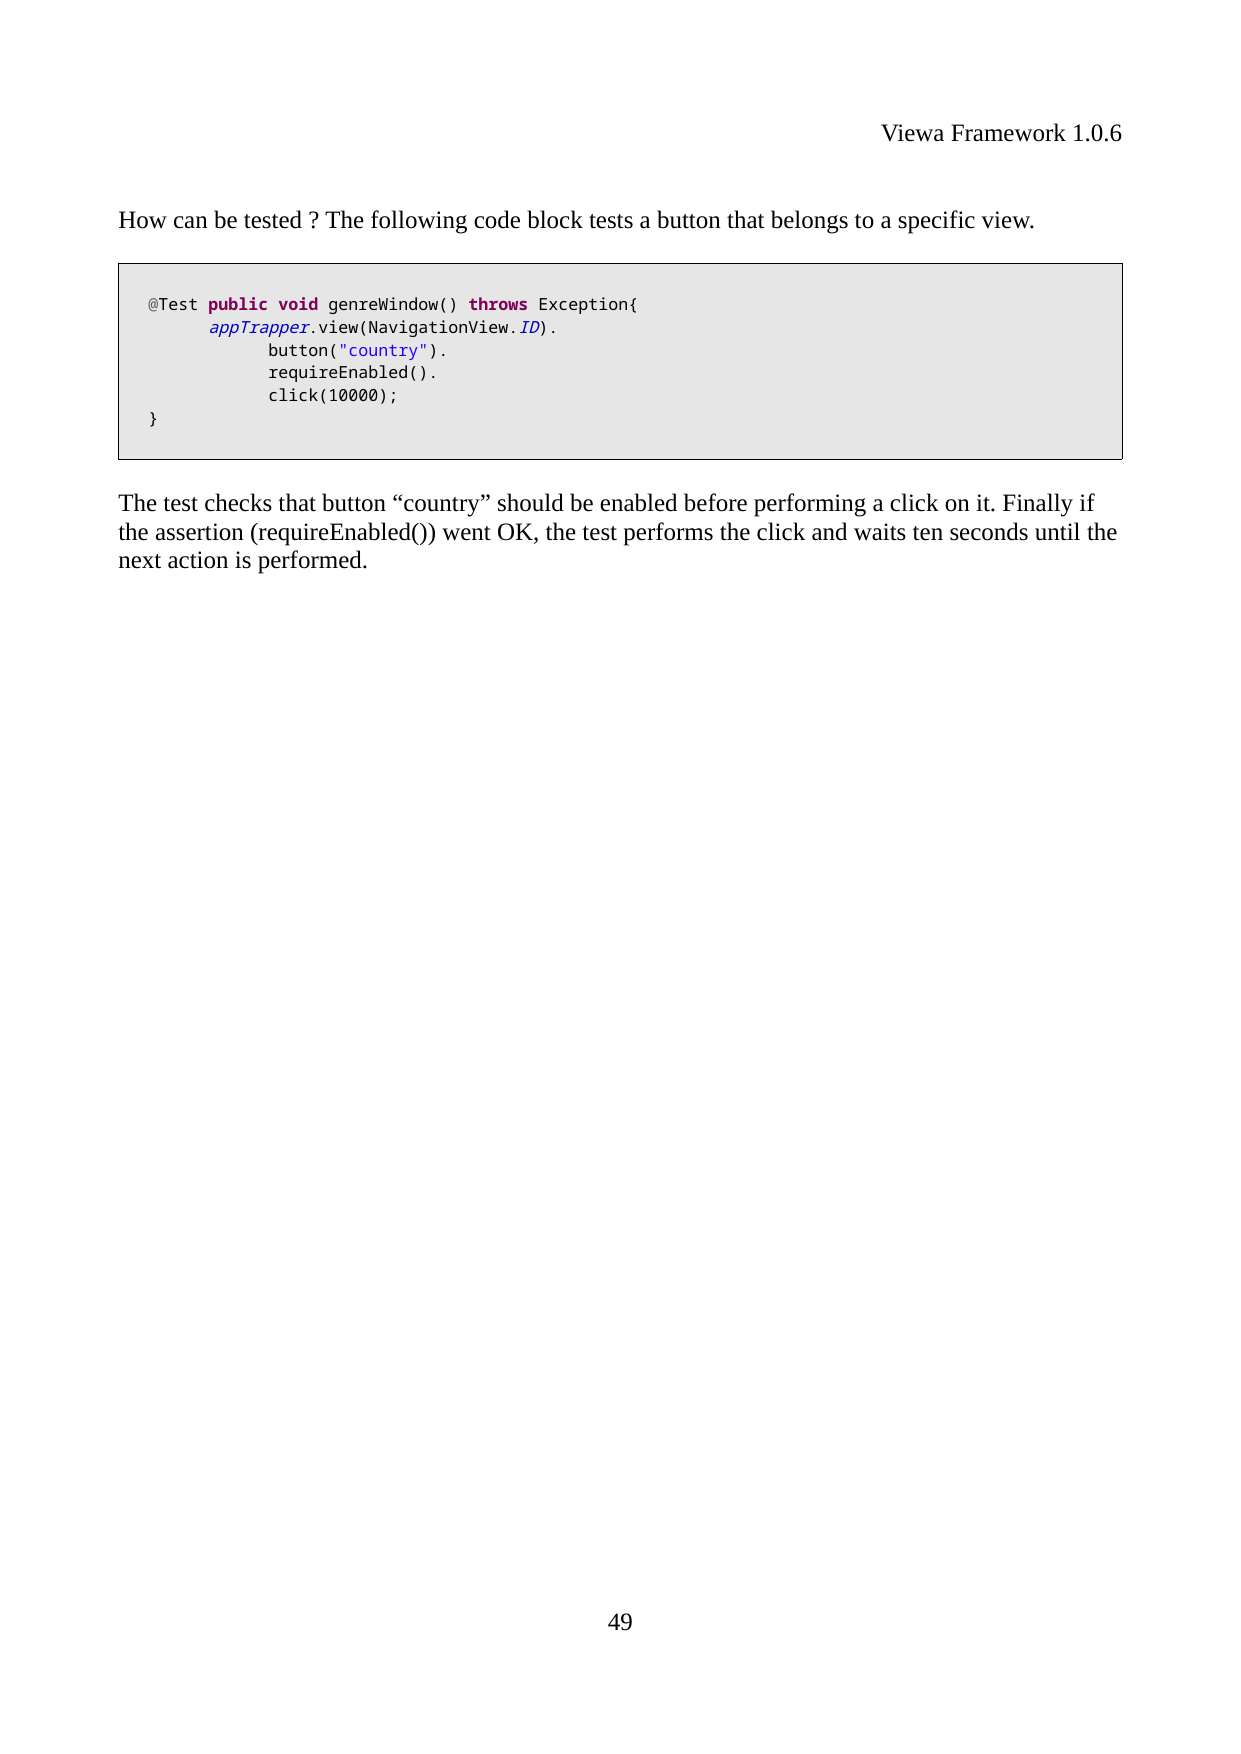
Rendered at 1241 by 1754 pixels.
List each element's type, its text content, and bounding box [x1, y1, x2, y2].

text How can be tested ? The following code block tests a button that belongs to a specific view. [118, 205, 1122, 234]
text next action is performed. [118, 545, 1122, 574]
text The test checks that button “country” should be enabled before performing a click on it. Finally if [118, 488, 1122, 517]
text the assertion (requireEnabled()) went OK, the test performs the click and waits ten seconds until the [118, 517, 1122, 545]
table_header @Test public void genreWindow() throws Exception{ appTrapper.view(NavigationView.ID). button("country"). requireEnabled(). click(10000); } [119, 264, 1122, 459]
